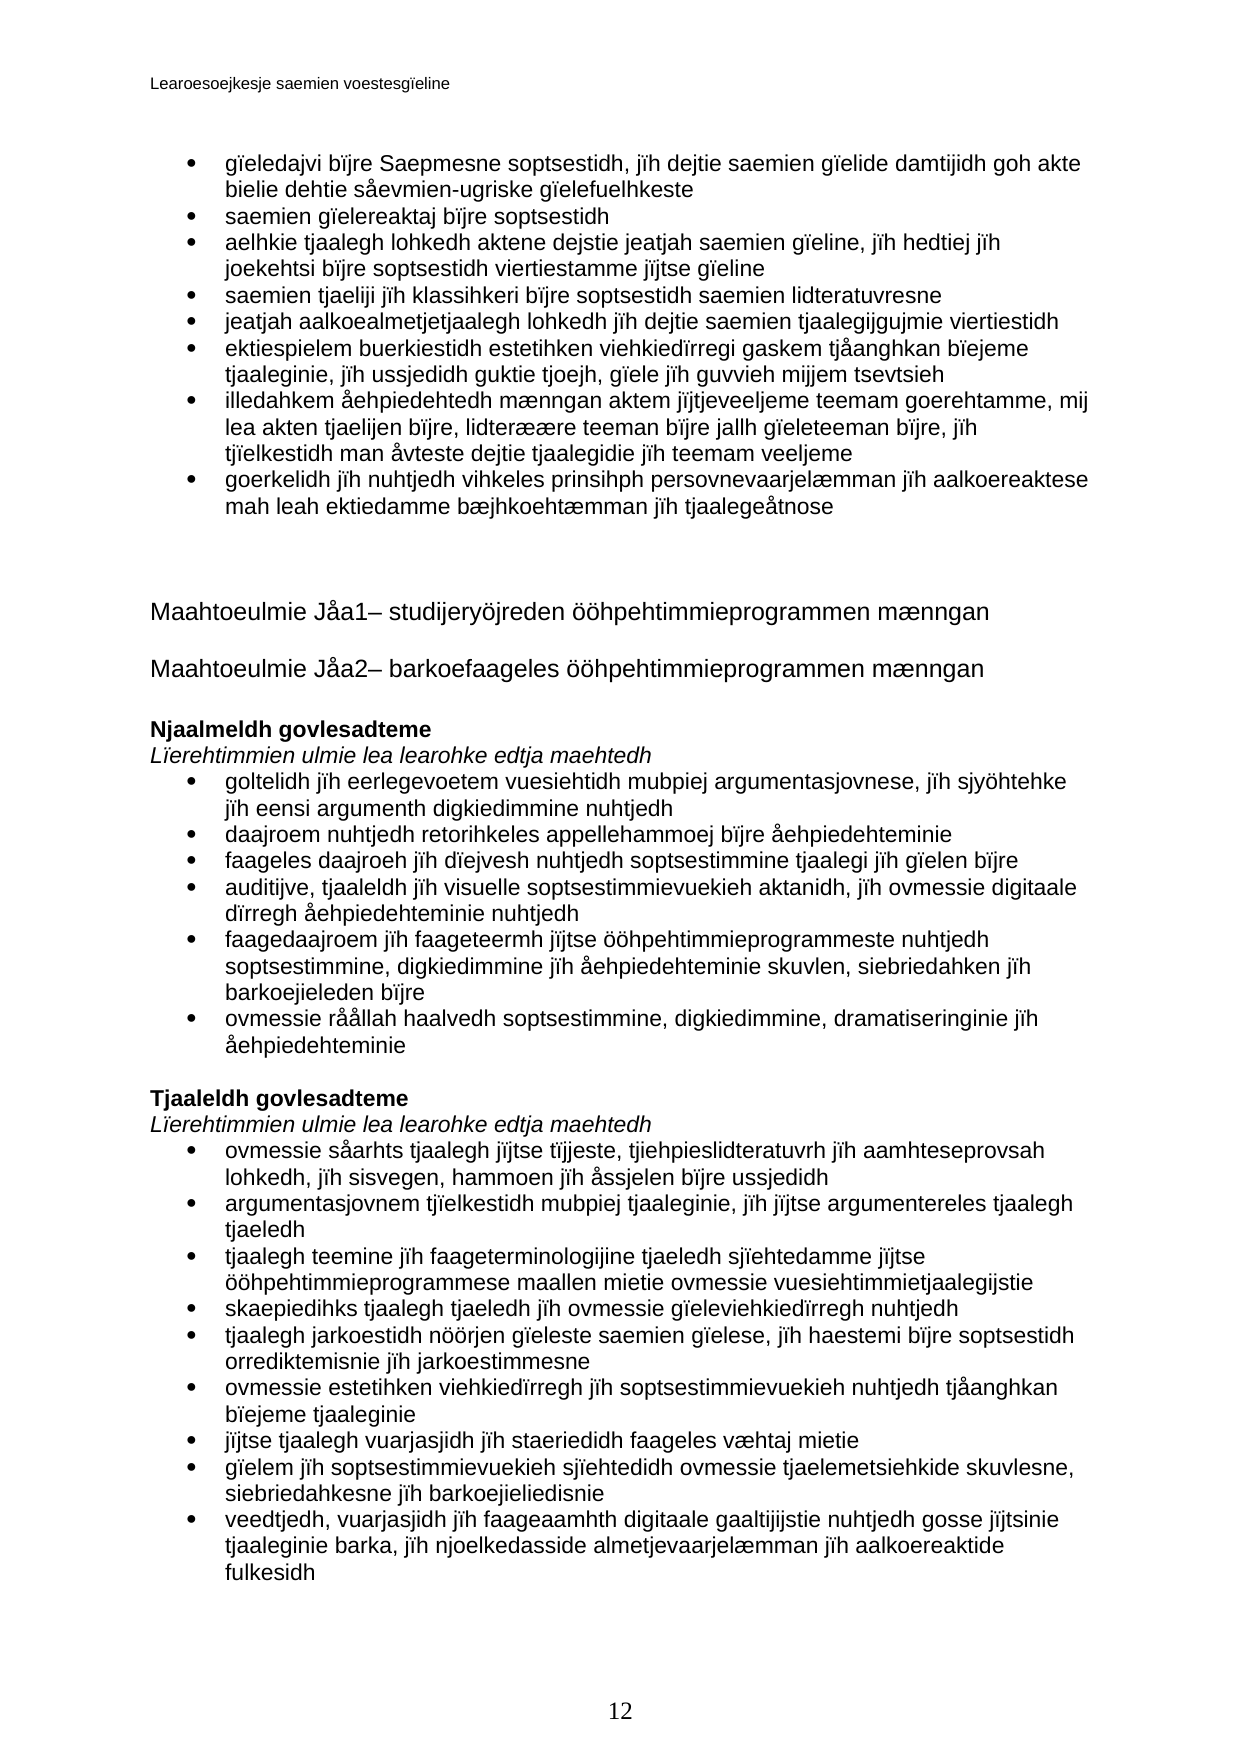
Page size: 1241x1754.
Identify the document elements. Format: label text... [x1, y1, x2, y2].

list daajroem nuhtjedh retorihkeles appellehammoej bïjre åehpiedehteminie [187, 821, 1090, 847]
list auditijve, tjaaleldh jïh visuelle soptsestimmievuekieh aktanidh, jïh ovmessie digitaale dïrregh åehpiedehteminie nuhtjedh [187, 874, 1090, 926]
list saemien gïelereaktaj bïjre soptsestidh [187, 203, 1090, 229]
list aelhkie tjaalegh lohkedh aktene dejstie jeatjah saemien gïeline, jïh hedtiej jïh joekehtsi bïjre soptsestidh viertiestamme jïjtse gïeline [187, 229, 1090, 282]
list faagedaajroem jïh faageteermh jïjtse ööhpehtimmieprogrammeste nuhtjedh soptsestimmine, digkiedimmine jïh åehpiedehteminie skuvlen, siebriedahken jïh barkoejieleden bïjre [187, 926, 1090, 1005]
list jeatjah aalkoealmetjetjaalegh lohkedh jïh dejtie saemien tjaalegijgujmie viertiestidh [187, 308, 1090, 334]
list ovmessie råållah haalvedh soptsestimmine, digkiedimmine, dramatiseringinie jïh åehpiedehteminie [187, 1005, 1090, 1058]
list tjaalegh teemine jïh faageterminologijine tjaeledh sjïehtedamme jïjtse ööhpehtimmieprogrammese maallen mietie ovmessie vuesiehtimmietjaalegijstie [187, 1243, 1090, 1295]
list argumentasjovnem tjïelkestidh mubpiej tjaaleginie, jïh jïjtse argumentereles tjaalegh tjaeledh [187, 1190, 1090, 1243]
list goltelidh jïh eerlegevoetem vuesiehtidh mubpiej argumentasjovnese, jïh sjyöhtehke jïh eensi argumenth digkiedimmine nuhtjedh [187, 768, 1090, 821]
list ovmessie såarhts tjaalegh jïjtse tïjjeste, tjiehpieslidteratuvrh jïh aamhteseprovsah lohkedh, jïh sisvegen, hammoen jïh åssjelen bïjre ussjedidh [187, 1137, 1090, 1190]
list ektiespielem buerkiestidh estetihken viehkiedïrregi gaskem tjåanghkan bïejeme tjaaleginie, jïh ussjedidh guktie tjoejh, gïele jïh guvvieh mijjem tsevtsieh [187, 334, 1090, 387]
list illedahkem åehpiedehtedh mænngan aktem jïjtjeveeljeme teemam goerehtamme, mij lea akten tjaelijen bïjre, lidteræære teeman bïjre jallh gïeleteeman bïjre, jïh tjïelkestidh man åvteste dejtie tjaalegidie jïh teemam veeljeme [187, 387, 1090, 466]
subtitle Njaalmeldh govlesadteme [150, 716, 1090, 742]
text Lïerehtimmien ulmie lea learohke edtja maehtedh [150, 1111, 1090, 1137]
list goerkelidh jïh nuhtjedh vihkeles prinsihph persovnevaarjelæmman jïh aalkoereaktese mah leah ektiedamme bæjhkoehtæmman jïh tjaalegeåtnose [187, 466, 1090, 519]
list veedtjedh, vuarjasjidh jïh faageaamhth digitaale gaaltijijstie nuhtjedh gosse jïjtsinie tjaaleginie barka, jïh njoelkedasside almetjevaarjelæmman jïh aalkoereaktide fulkesidh [187, 1506, 1090, 1585]
list saemien tjaeliji jïh klassihkeri bïjre soptsestidh saemien lidteratuvresne [187, 282, 1090, 308]
list gïelem jïh soptsestimmievuekieh sjïehtedidh ovmessie tjaelemetsiehkide skuvlesne, siebriedahkesne jïh barkoejieliedisnie [187, 1453, 1090, 1506]
list tjaalegh jarkoestidh nöörjen gïeleste saemien gïelese, jïh haestemi bïjre soptsestidh orrediktemisnie jïh jarkoestimmesne [187, 1322, 1090, 1374]
subtitle Tjaaleldh govlesadteme [150, 1084, 1090, 1111]
list jïjtse tjaalegh vuarjasjidh jïh staeriedidh faageles væhtaj mietie [187, 1427, 1090, 1453]
list ovmessie estetihken viehkiedïrregh jïh soptsestimmievuekieh nuhtjedh tjåanghkan bïejeme tjaaleginie [187, 1374, 1090, 1427]
text Lïerehtimmien ulmie lea learohke edtja maehtedh [150, 742, 1090, 768]
list gïeledajvi bïjre Saepmesne soptsestidh, jïh dejtie saemien gïelide damtijidh goh akte bielie dehtie såevmien-ugriske gïelefuelhkeste [187, 150, 1090, 203]
list faageles daajroeh jïh dïejvesh nuhtjedh soptsestimmine tjaalegi jïh gïelen bïjre [187, 847, 1090, 874]
subtitle Maahtoeulmie Jåa1– studijeryöjreden ööhpehtimmieprogrammen mænngan Maahtoeulmie Jåa2– barkoefaageles ööhpehtimmieprogrammen mænngan [150, 597, 1090, 683]
list skaepiedihks tjaalegh tjaeledh jïh ovmessie gïeleviehkiedïrregh nuhtjedh [187, 1295, 1090, 1322]
